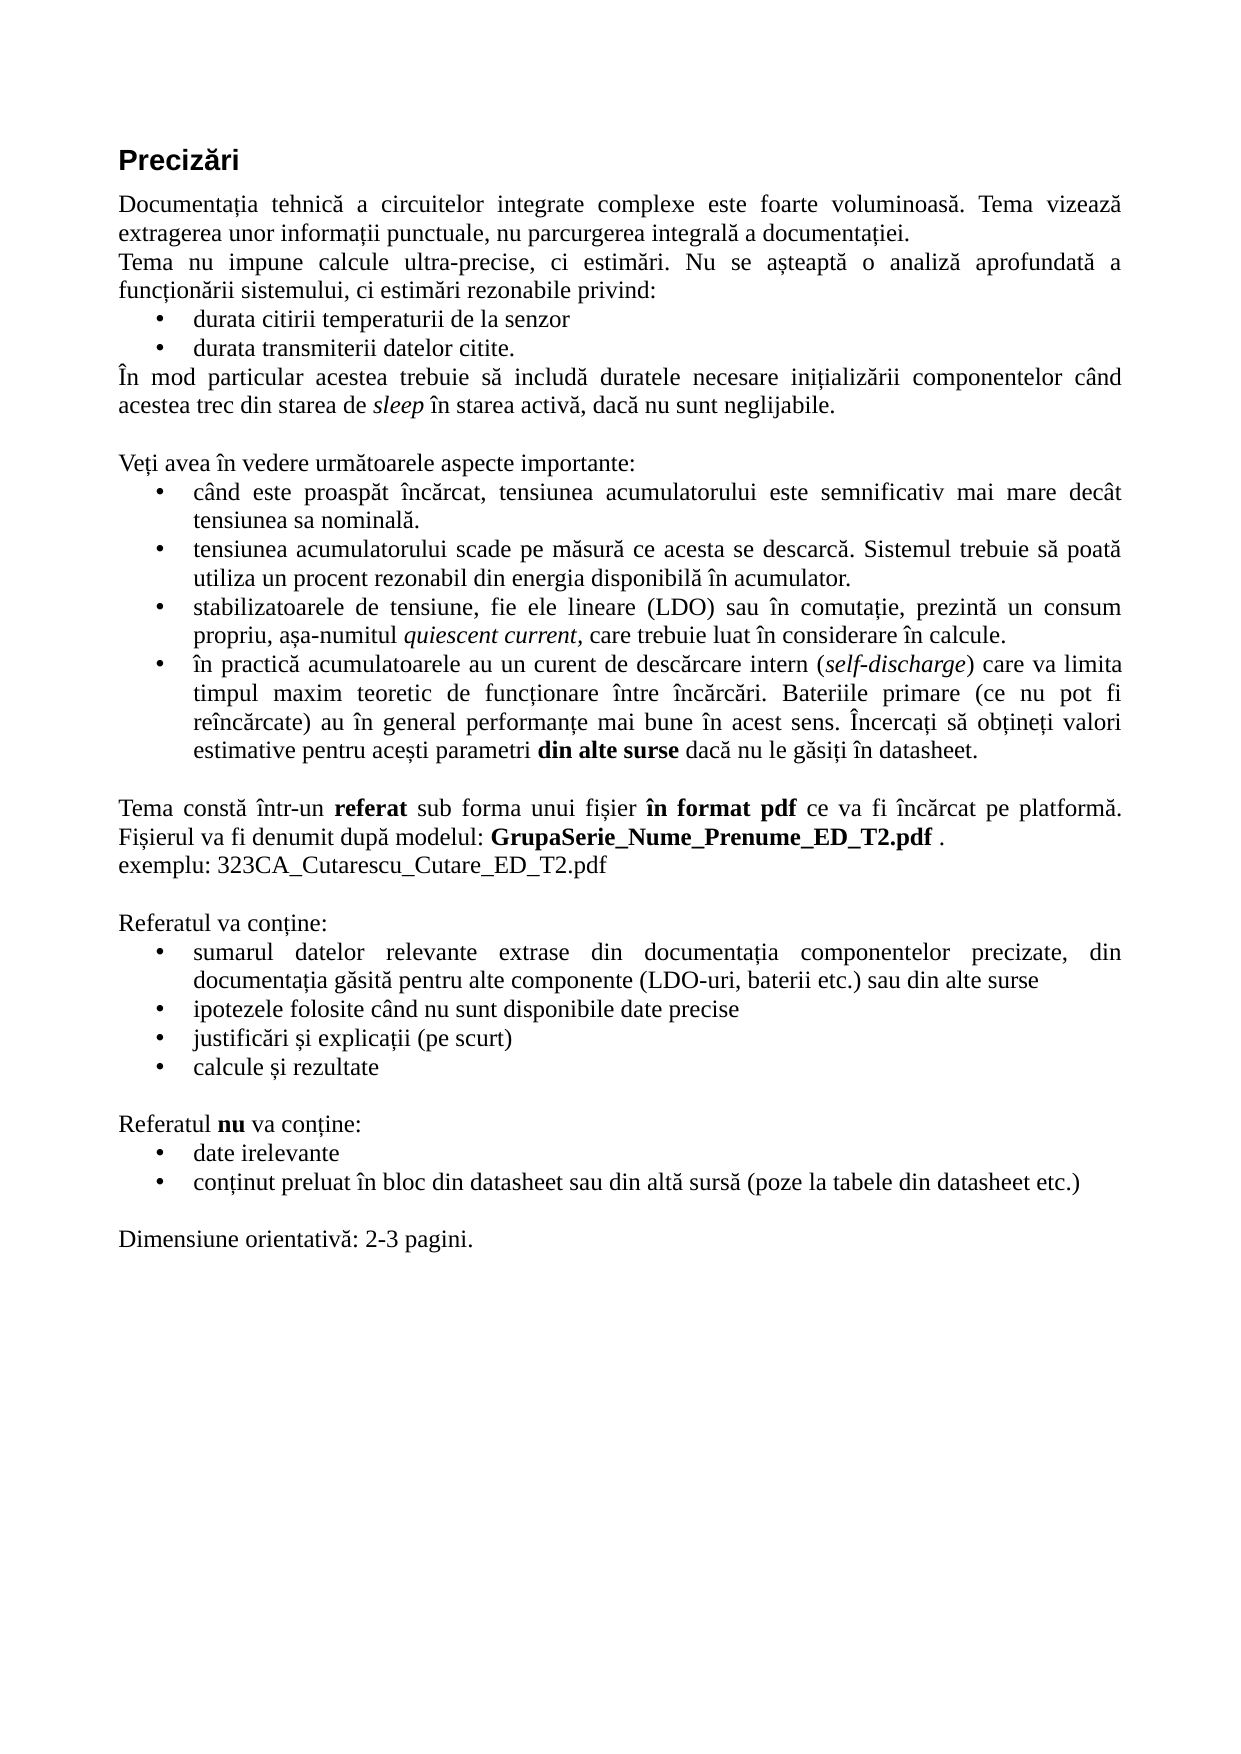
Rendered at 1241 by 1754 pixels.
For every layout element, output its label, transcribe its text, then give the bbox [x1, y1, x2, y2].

list durata transmiterii datelor citite. [156, 333, 1122, 362]
list când este proaspăt încărcat, tensiunea acumulatorului este semnificativ mai mare decât tensiunea sa nominală. [156, 477, 1122, 534]
list sumarul datelor relevante extrase din documentația componentelor precizate, din documentația găsită pentru alte componente (LDO-uri, baterii etc.) sau din alte surse [156, 937, 1122, 994]
text Referatul nu va conține: [118, 1109, 1122, 1138]
text Dimensiune orientativă: 2-3 pagini. [118, 1224, 1122, 1253]
list calcule și rezultate [156, 1052, 1122, 1080]
text Referatul va conține: [118, 908, 1122, 937]
text Documentația tehnică a circuitelor integrate complexe este foarte voluminoasă. Tema vizează extragerea unor informații punctuale, nu parcurgerea integrală a documentației. [118, 189, 1122, 247]
list durata citirii temperaturii de la senzor [156, 304, 1122, 333]
list tensiunea acumulatorului scade pe măsură ce acesta se descarcă. Sistemul trebuie să poată utiliza un procent rezonabil din energia disponibilă în acumulator. [156, 534, 1122, 592]
subtitle Precizări [118, 143, 1122, 177]
text Veți avea în vedere următoarele aspecte importante: [118, 448, 1122, 477]
list date irelevante [156, 1138, 1122, 1167]
list stabilizatoarele de tensiune, fie ele lineare (LDO) sau în comutație, prezintă un consum propriu, așa-numitul quiescent current, care trebuie luat în considerare în calcule. [156, 592, 1122, 649]
list justificări și explicații (pe scurt) [156, 1023, 1122, 1052]
text Tema constă într-un referat sub forma unui fișier în format pdf ce va fi încărcat pe platformă. Fișierul va fi denumit după modelul: GrupaSerie_Nume_Prenume_ED_T2.pdf . [118, 793, 1122, 850]
list ipotezele folosite când nu sunt disponibile date precise [156, 994, 1122, 1023]
list în practică acumulatoarele au un curent de descărcare intern (self-discharge) care va limita timpul maxim teoretic de funcționare între încărcări. Bateriile primare (ce nu pot fi reîncărcate) au în general performanțe mai bune în acest sens. Încercați să obțineți valori estimative pentru acești parametri din alte surse dacă nu le găsiți în datasheet. [156, 649, 1122, 764]
text În mod particular acestea trebuie să includă duratele necesare inițializării componentelor când acestea trec din starea de sleep în starea activă, dacă nu sunt neglijabile. [118, 362, 1122, 419]
text Tema nu impune calcule ultra-precise, ci estimări. Nu se așteaptă o analiză aprofundată a funcționării sistemului, ci estimări rezonabile privind: [118, 247, 1122, 304]
text exemplu: 323CA_Cutarescu_Cutare_ED_T2.pdf [118, 850, 1122, 879]
list conținut preluat în bloc din datasheet sau din altă sursă (poze la tabele din datasheet etc.) [156, 1167, 1122, 1195]
